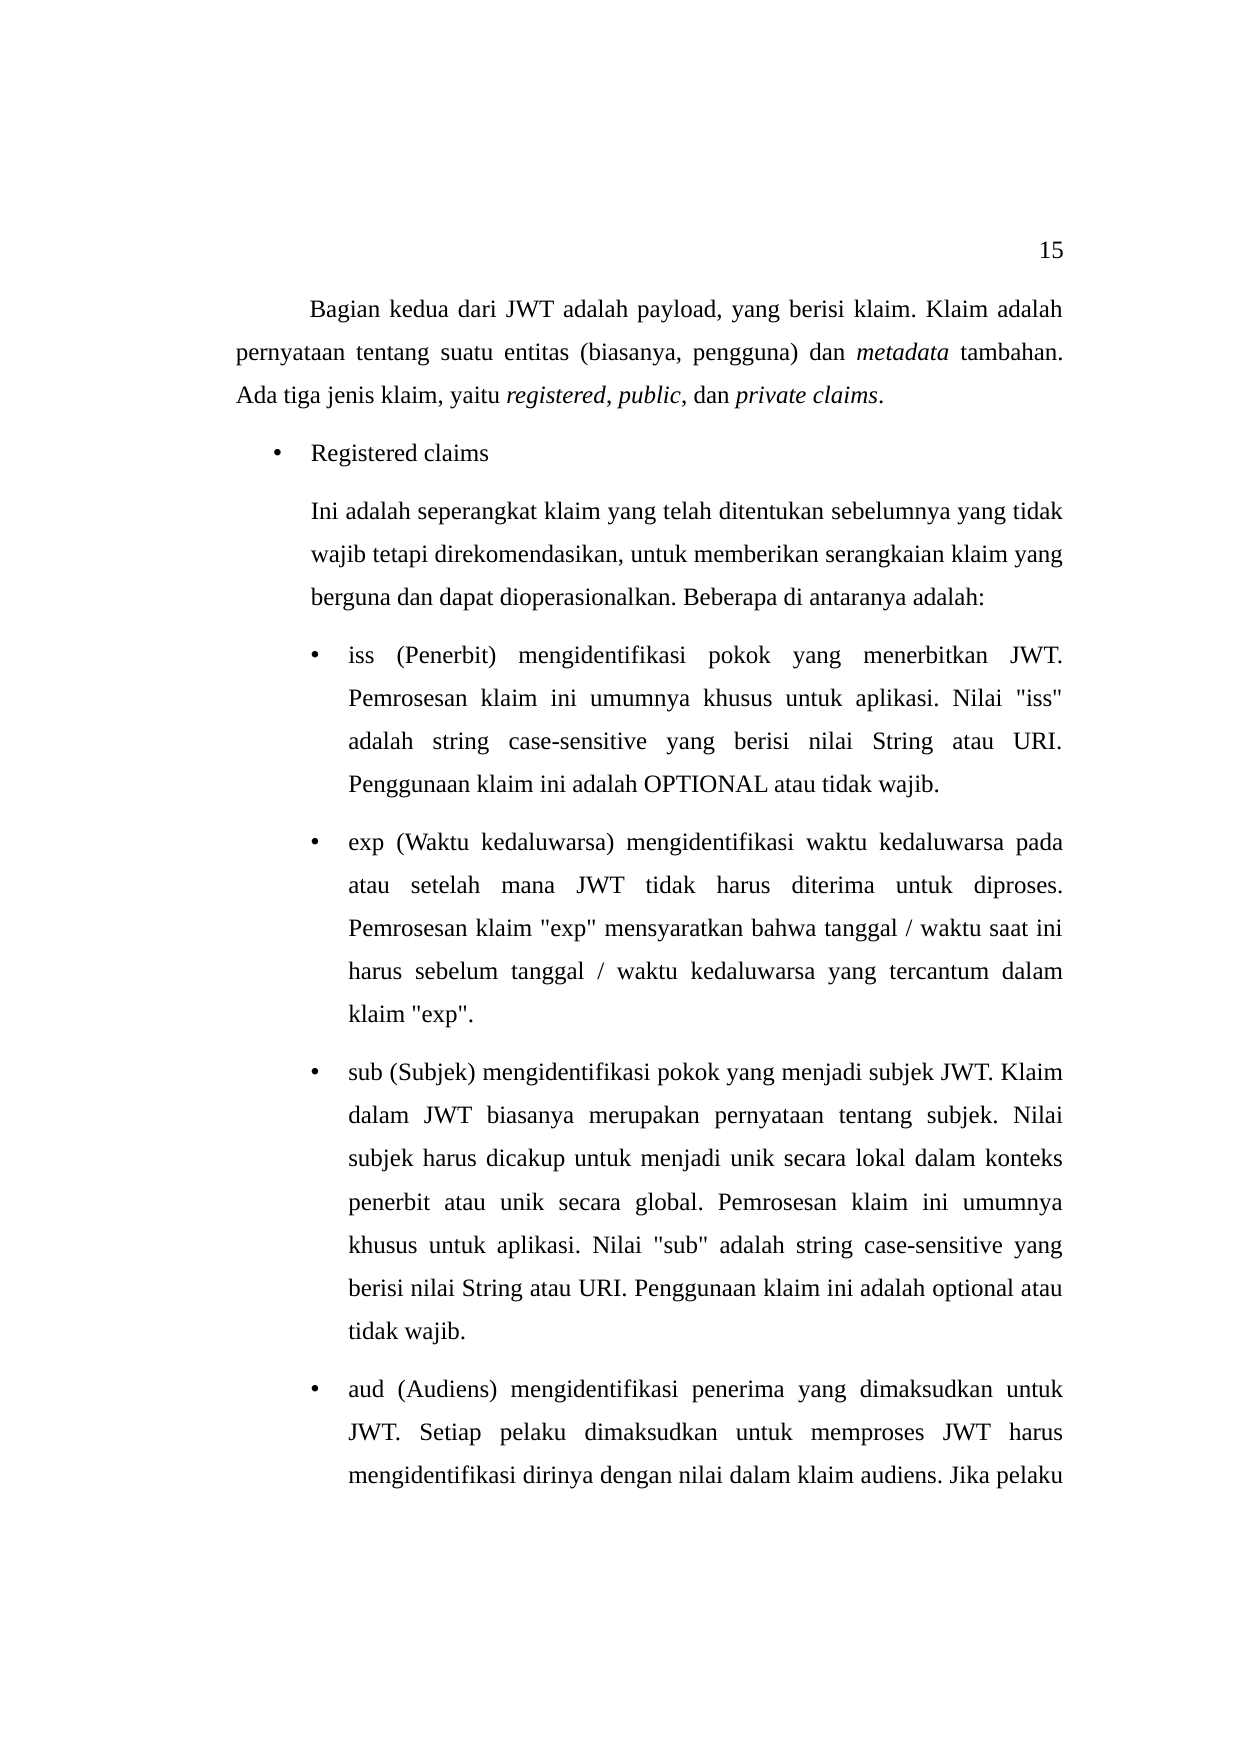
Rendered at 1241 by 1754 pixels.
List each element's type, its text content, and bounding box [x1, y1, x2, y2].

list sub (Subjek) mengidentifikasi pokok yang menjadi subjek JWT. Klaim dalam JWT biasanya merupakan pernyataan tentang subjek. Nilai subjek harus dicakup untuk menjadi unik secara lokal dalam konteks penerbit atau unik secara global. Pemrosesan klaim ini umumnya khusus untuk aplikasi. Nilai "sub" adalah string case-sensitive yang berisi nilai String atau URI. Penggunaan klaim ini adalah optional atau tidak wajib. [311, 1057, 1063, 1345]
list aud (Audiens) mengidentifikasi penerima yang dimaksudkan untuk JWT. Setiap pelaku dimaksudkan untuk memproses JWT harus mengidentifikasi dirinya dengan nilai dalam klaim audiens. Jika pelaku [311, 1374, 1063, 1489]
list exp (Waktu kedaluwarsa) mengidentifikasi waktu kedaluwarsa pada atau setelah mana JWT tidak harus diterima untuk diproses. Pemrosesan klaim "exp" mensyaratkan bahwa tanggal / waktu saat ini harus sebelum tanggal / waktu kedaluwarsa yang tercantum dalam klaim "exp". [311, 827, 1063, 1028]
text Bagian kedua dari JWT adalah payload, yang berisi klaim. Klaim adalah pernyataan tentang suatu entitas (biasanya, pengguna) dan metadata tambahan. Ada tiga jenis klaim, yaitu registered, public, dan private claims. [236, 294, 1063, 409]
list Ini adalah seperangkat klaim yang telah ditentukan sebelumnya yang tidak wajib tetapi direkomendasikan, untuk memberikan serangkaian klaim yang berguna dan dapat dioperasionalkan. Beberapa di antaranya adalah: [273, 496, 1063, 611]
list iss (Penerbit) mengidentifikasi pokok yang menerbitkan JWT. Pemrosesan klaim ini umumnya khusus untuk aplikasi. Nilai "iss" adalah string case-sensitive yang berisi nilai String atau URI. Penggunaan klaim ini adalah OPTIONAL atau tidak wajib. [311, 640, 1063, 798]
list Registered claims [273, 438, 1063, 467]
